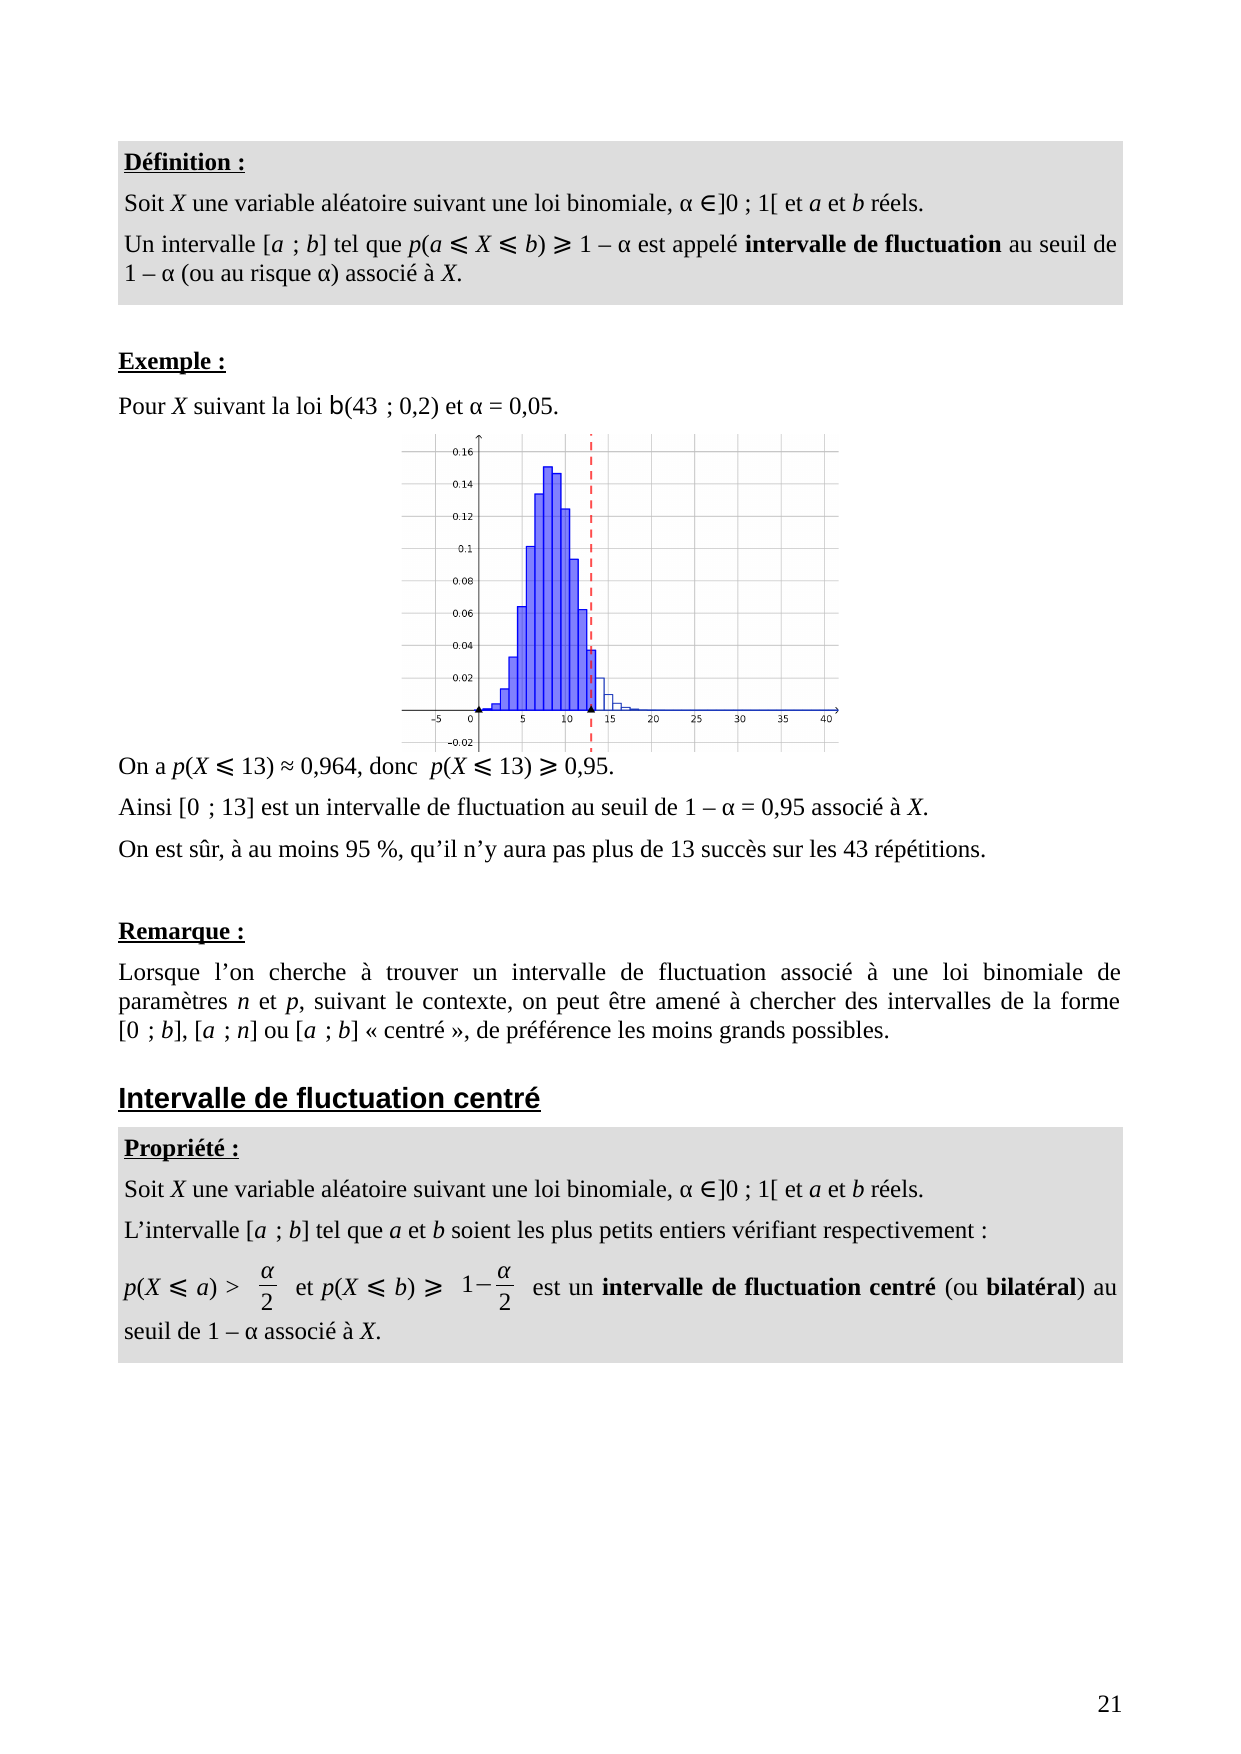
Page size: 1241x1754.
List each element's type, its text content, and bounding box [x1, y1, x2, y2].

text Ainsi [0 ; 13] est un intervalle de fluctuation au seuil de 1 – α = 0,95 associé à X. [118, 792, 1122, 821]
text Remarque : [118, 916, 1122, 945]
text Exemple : [118, 346, 1122, 375]
text On est sûr, à au moins 95 %, qu’il n’y aura pas plus de 13 succès sur les 43 répétitions. [118, 834, 1122, 862]
text Pour X suivant la loi b(43 ; 0,2) et α = 0,05. [118, 388, 1122, 422]
text On a p(X ⩽ 13) ≈ 0,964, donc p(X ⩽ 13) ⩾ 0,95. [118, 434, 1122, 780]
text Lorsque l’on cherche à trouver un intervalle de fluctuation associé à une loi binomiale de paramètres n et p, suivant le contexte, on peut être amené à chercher des intervalles de la forme [0 ; b], [a ; n] ou [a ; b] « centré », de préférence les moins grands possibles. [118, 957, 1122, 1044]
picture [401, 434, 839, 752]
table_header Définition : Soit X une variable aléatoire suivant une loi binomiale, α ∈]0 ; 1[ et a et b réels. Un intervalle [a ; b] tel que p(a ⩽ X ⩽ b) ⩾ 1 – α est appelé intervalle de fluctuation au seuil de 1 – α (ou au risque α) associé à X. [118, 141, 1123, 305]
table_header Propriété : Soit X une variable aléatoire suivant une loi binomiale, α ∈]0 ; 1[ et a et b réels. L’intervalle [a ; b] tel que a et b soient les plus petits entiers vérifiant respectivement : p(X ⩽ a) >et p(X ⩽ b) ⩾est un intervalle de fluctuation centré (ou bilatéral) au seuil de 1 – α associé à X. [118, 1127, 1123, 1363]
subtitle Intervalle de fluctuation centré [118, 1081, 1122, 1115]
